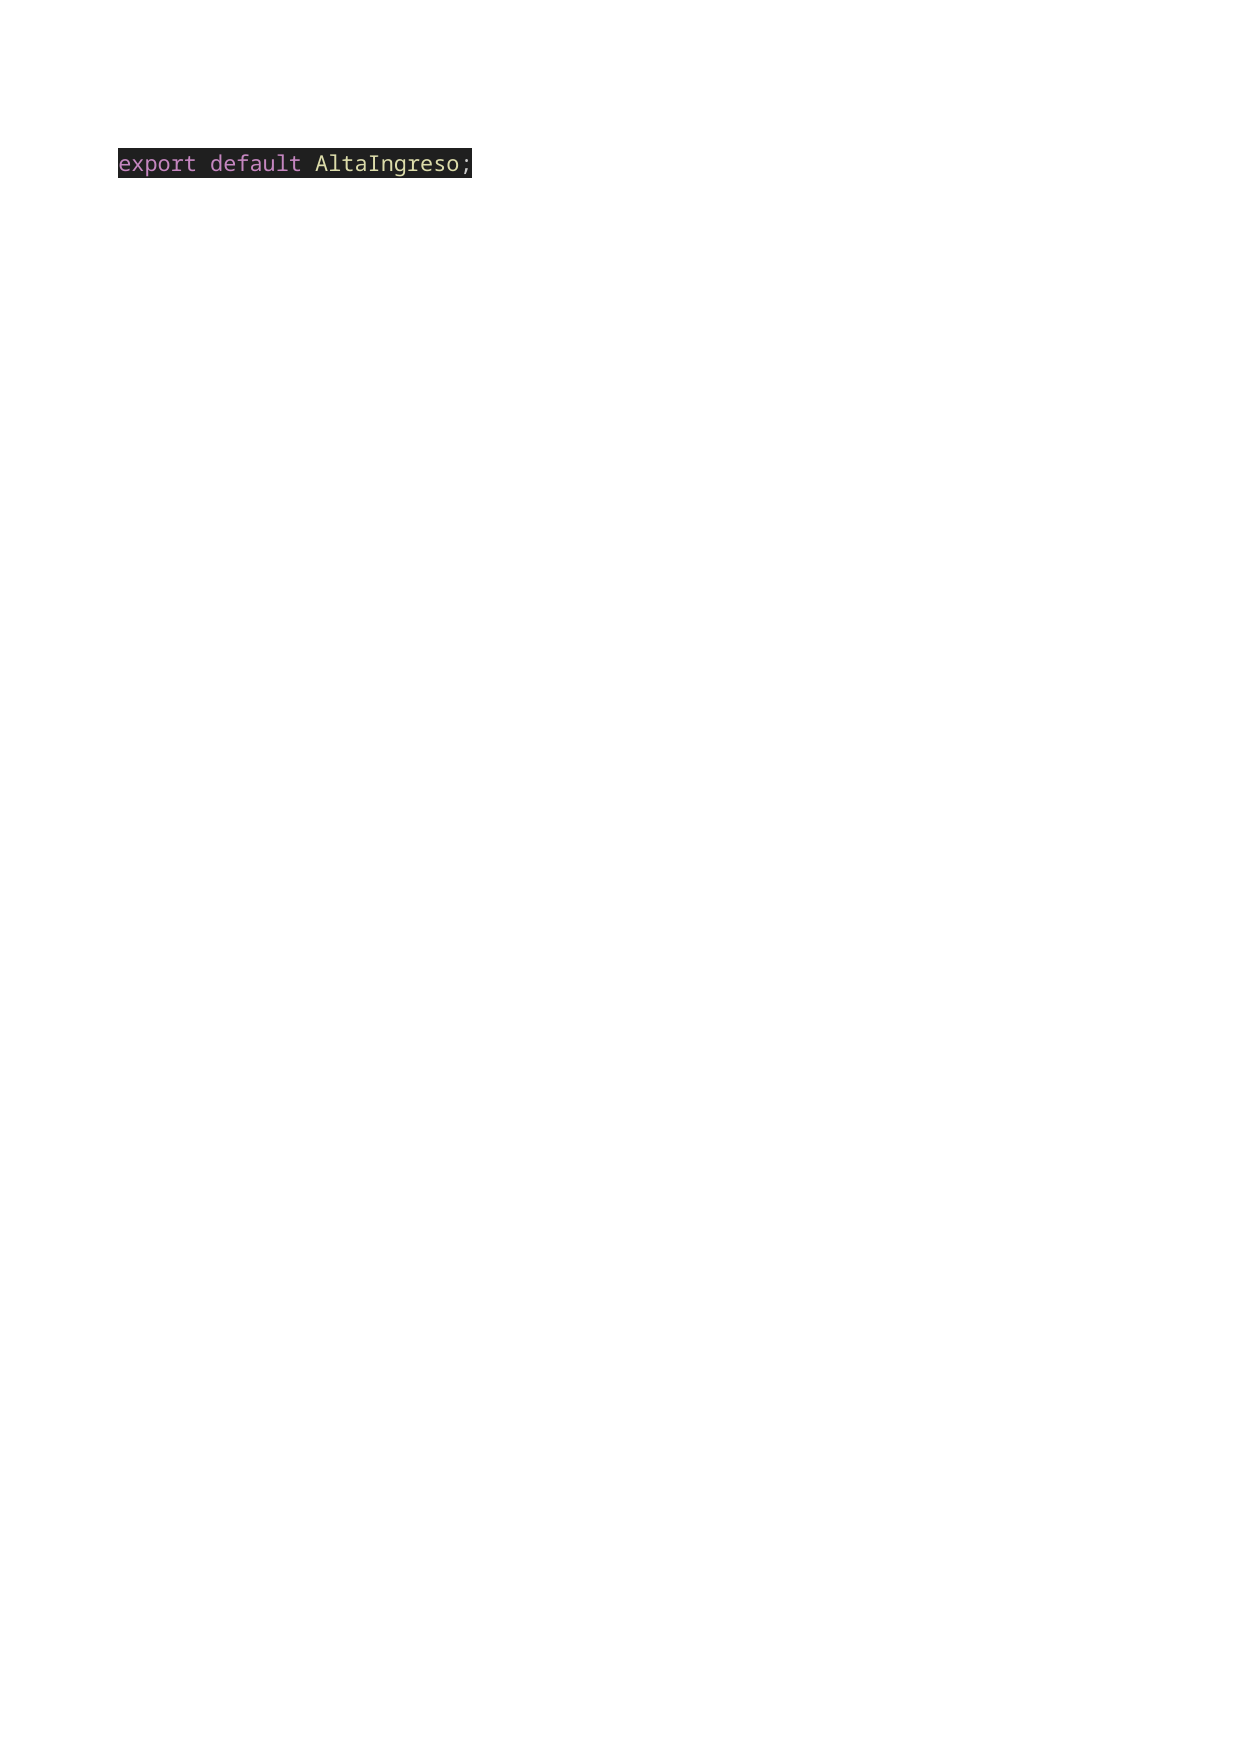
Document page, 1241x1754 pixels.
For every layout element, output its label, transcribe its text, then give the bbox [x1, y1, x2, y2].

text export default AltaIngreso; [118, 148, 1122, 178]
